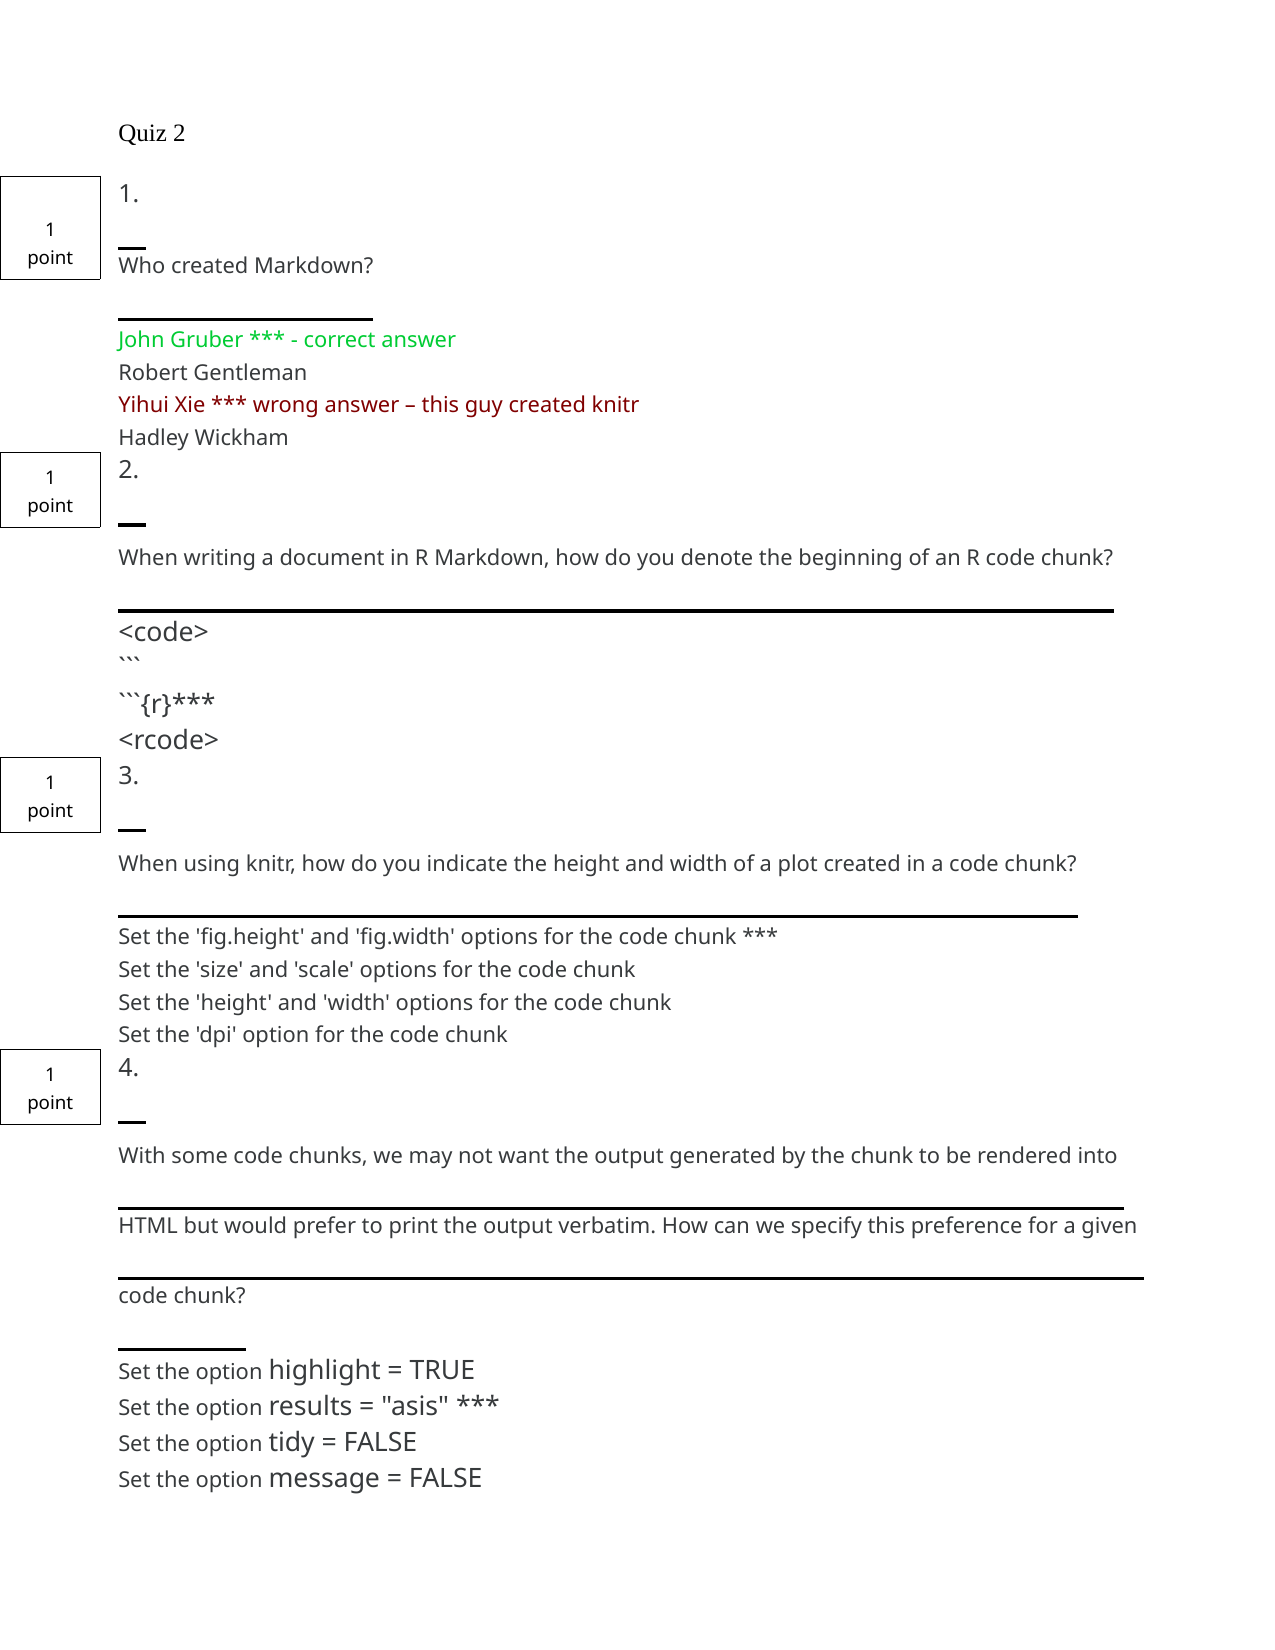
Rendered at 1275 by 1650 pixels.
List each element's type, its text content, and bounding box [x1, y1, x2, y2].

text 4. [118, 1049, 1157, 1124]
text Set the 'dpi' option for the code chunk [118, 1016, 1157, 1049]
text Set the option message = FALSE [118, 1459, 1157, 1495]
text 1 point [9, 185, 91, 269]
text ``` [118, 649, 1157, 685]
text Who created Markdown? [118, 250, 1157, 321]
text <code> [118, 613, 1157, 649]
text 1 point [9, 1059, 91, 1115]
text John Gruber *** - correct answer [118, 321, 1157, 353]
text Set the option highlight = TRUE [118, 1351, 1157, 1387]
text When using knitr, how do you indicate the height and width of a plot created in a code chunk? [118, 848, 1157, 918]
text [1, 1050, 100, 1124]
text Yihui Xie *** wrong answer – this guy created knitr [118, 386, 1157, 419]
text Hadley Wickham [118, 419, 1157, 452]
text Set the 'size' and 'scale' options for the code chunk [118, 951, 1157, 984]
text 3. [118, 757, 1157, 832]
text ```{r}*** [118, 685, 1157, 721]
text [1, 177, 100, 279]
text 1. [118, 176, 1157, 250]
text Quiz 2 [118, 118, 1157, 147]
text Set the 'fig.height' and 'fig.width' options for the code chunk *** [118, 918, 1157, 951]
text Robert Gentleman [118, 353, 1157, 386]
text Set the option tidy = FALSE [118, 1423, 1157, 1459]
text 1 point [9, 767, 91, 823]
text When writing a document in R Markdown, how do you denote the beginning of an R code chunk? [118, 542, 1157, 613]
text [1, 758, 100, 832]
text With some code chunks, we may not want the output generated by the chunk to be rendered into HTML but would prefer to print the output verbatim. How can we specify this preference for a given code chunk? [118, 1139, 1157, 1351]
text Set the 'height' and 'width' options for the code chunk [118, 984, 1157, 1016]
text [1, 453, 100, 527]
text Set the option results = "asis" *** [118, 1387, 1157, 1423]
text 2. [118, 452, 1157, 527]
text 1 point [9, 461, 91, 518]
text <rcode> [118, 721, 1157, 757]
